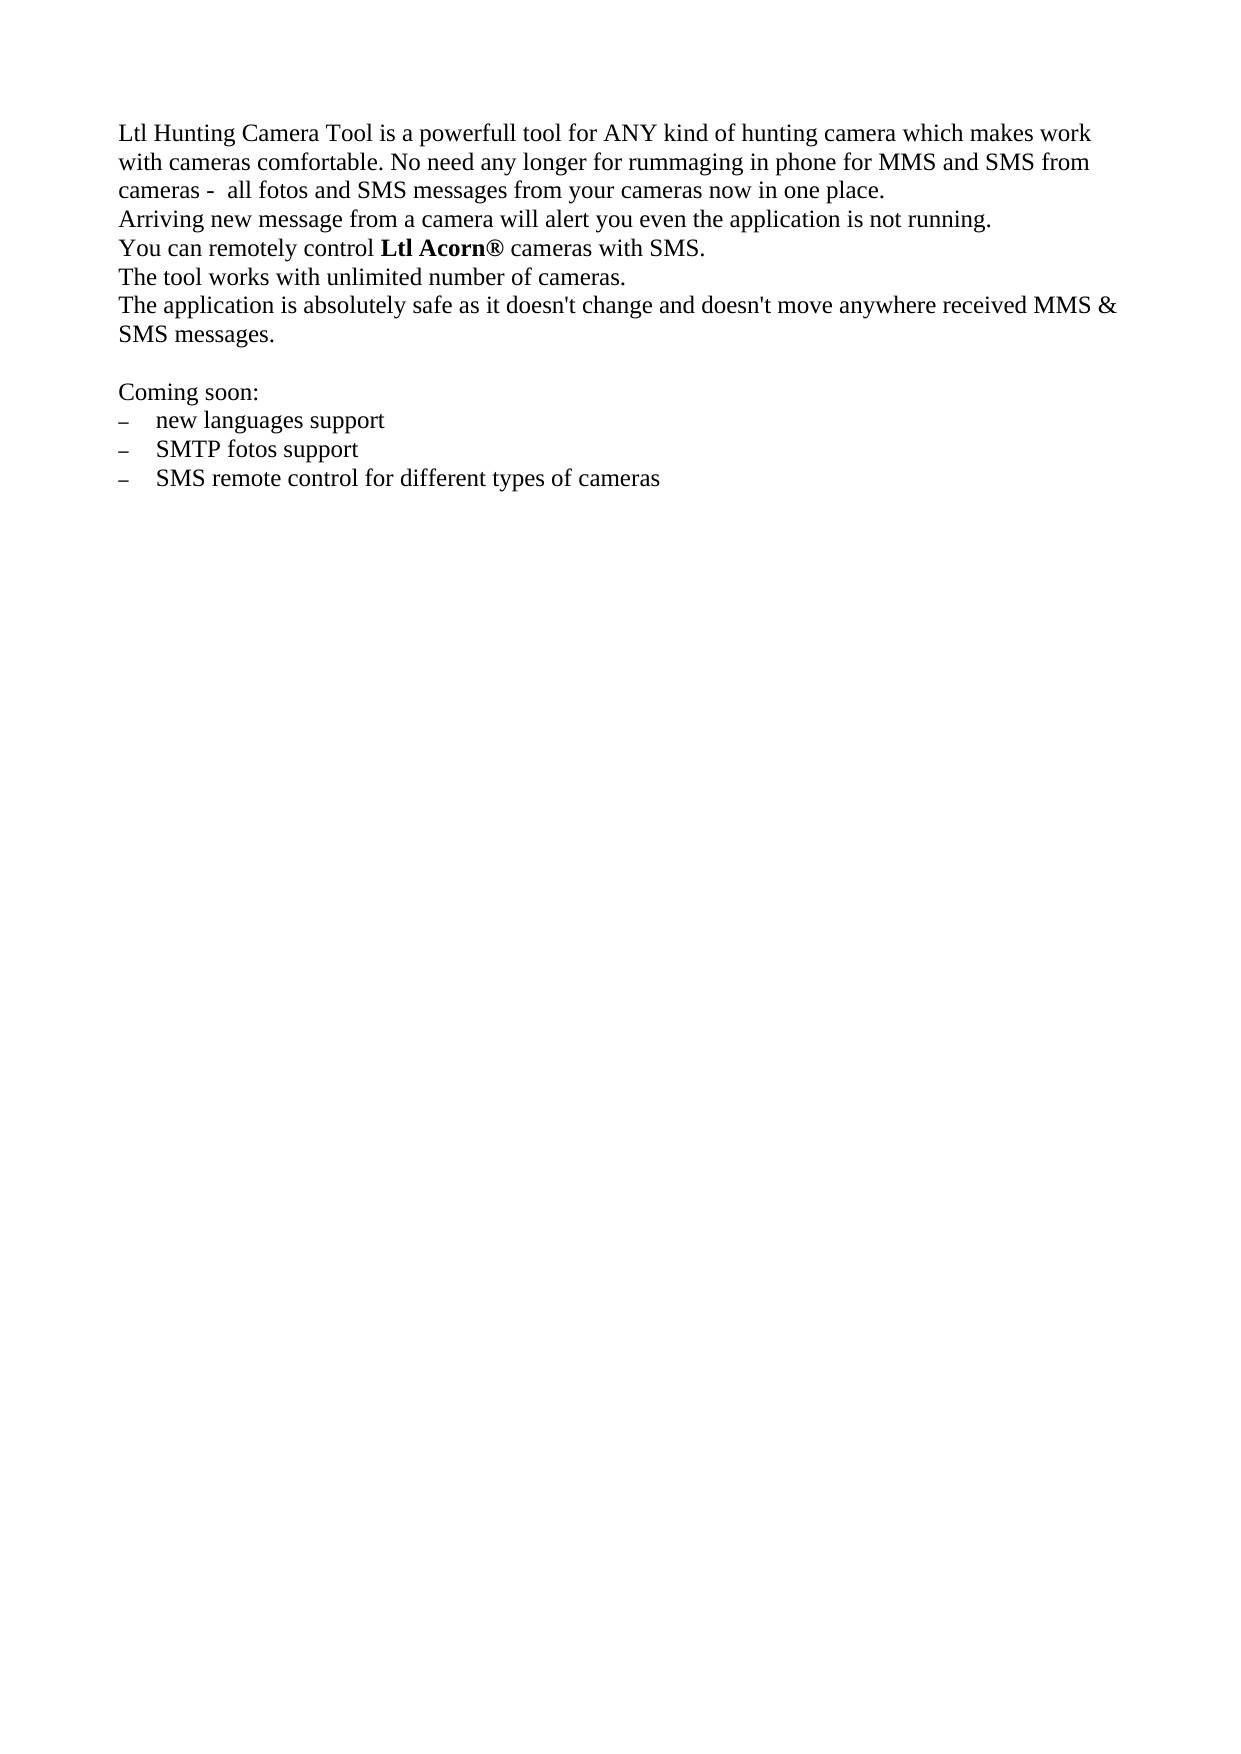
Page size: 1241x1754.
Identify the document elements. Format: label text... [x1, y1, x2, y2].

text The tool works with unlimited number of cameras. [118, 262, 1122, 291]
text Arriving new message from a camera will alert you even the application is not running. [118, 204, 1122, 233]
list SMTP fotos support [118, 434, 1122, 463]
text The application is absolutely safe as it doesn't change and doesn't move anywhere received MMS & SMS messages. [118, 291, 1122, 348]
text Ltl Hunting Camera Tool is a powerfull tool for ANY kind of hunting camera which makes work with cameras comfortable. No need any longer for rummaging in phone for MMS and SMS from cameras - all fotos and SMS messages from your cameras now in one place. [118, 118, 1122, 204]
list SMS remote control for different types of cameras [118, 463, 1122, 492]
list new languages support [118, 406, 1122, 434]
text Coming soon: [118, 377, 1122, 406]
text You can remotely control Ltl Acorn® cameras with SMS. [118, 233, 1122, 262]
